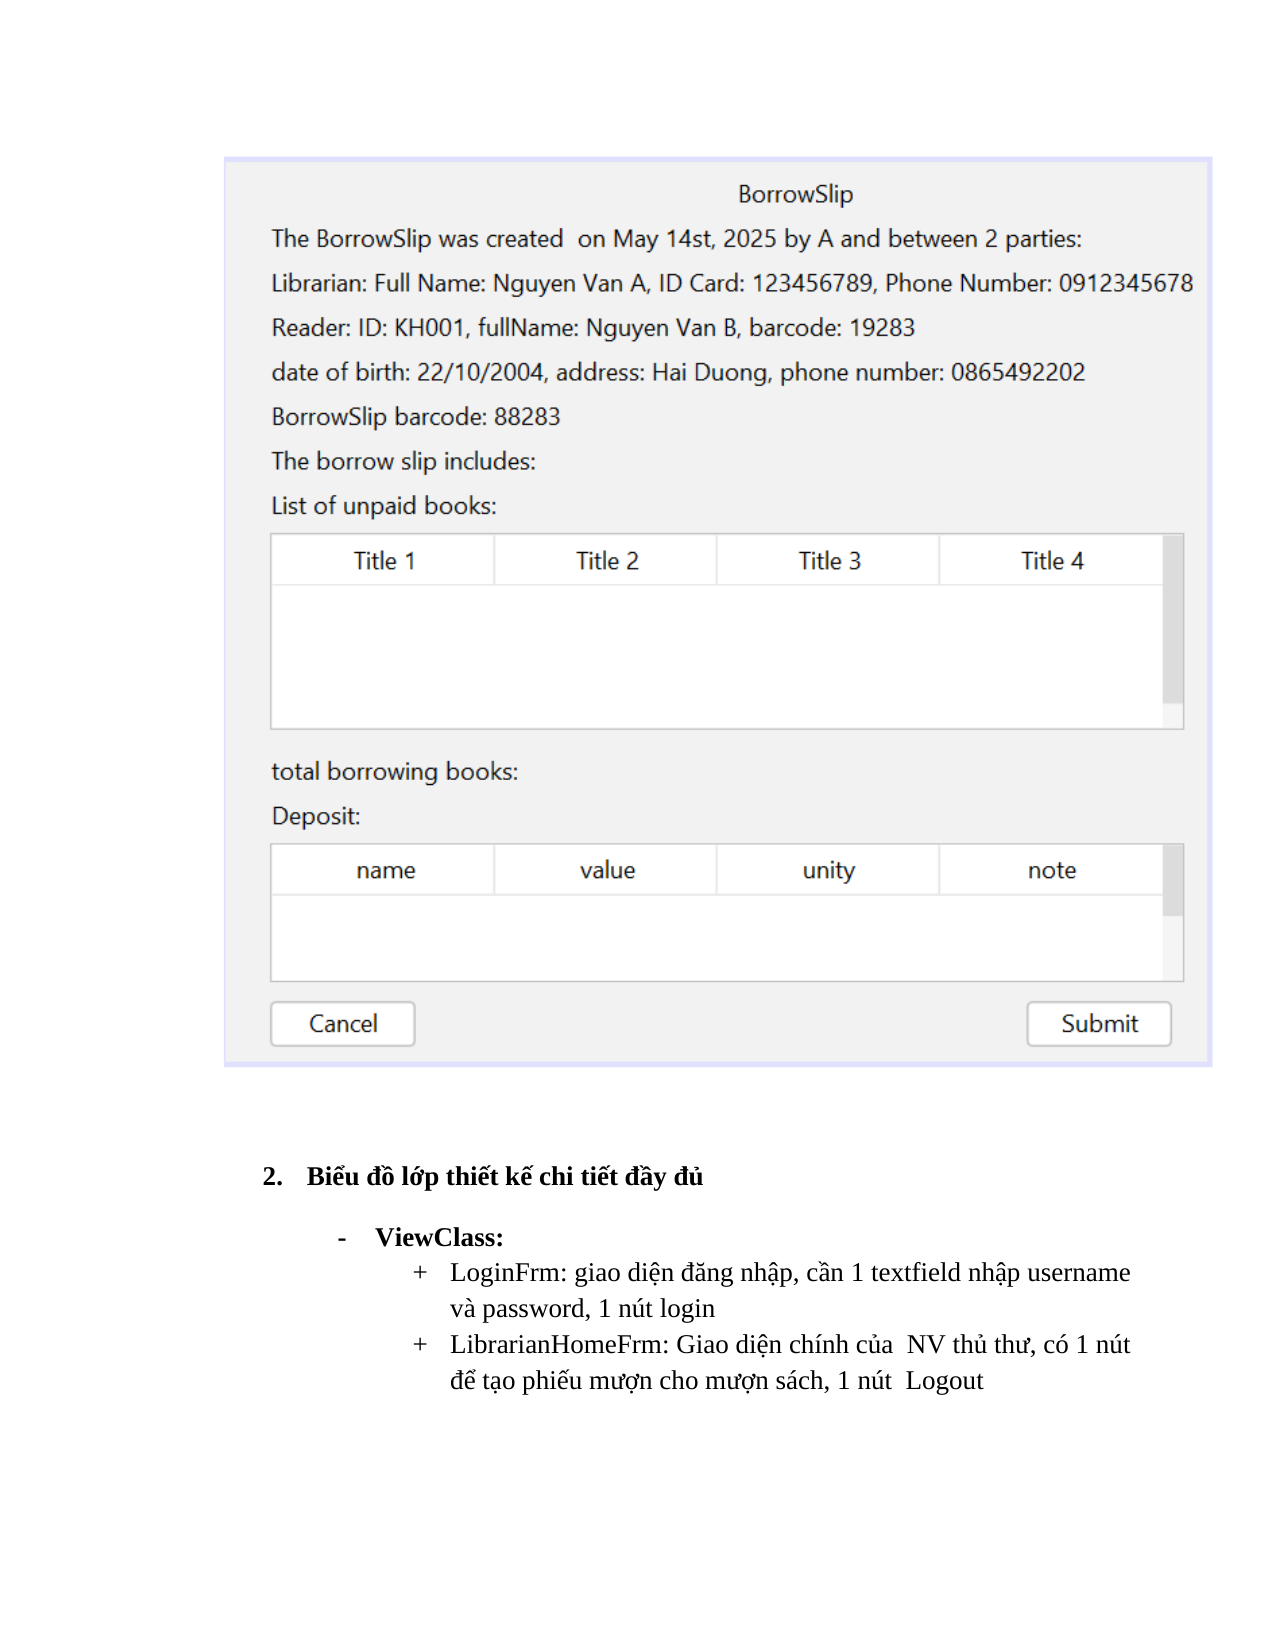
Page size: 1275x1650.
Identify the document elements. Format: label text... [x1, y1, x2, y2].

list LibrarianHomeFrm: Giao diện chính của NV thủ thư, có 1 nút để tạo phiếu mượn cho mượn sách, 1 nút Logout [412, 1328, 1154, 1395]
picture [223, 151, 1229, 1070]
list ViewClass: [337, 1221, 1154, 1252]
list Biểu đồ lớp thiết kế chi tiết đầy đủ [262, 1160, 1154, 1191]
list LoginFrm: giao diện đăng nhập, cần 1 textfield nhập username và password, 1 nút login [412, 1257, 1154, 1323]
